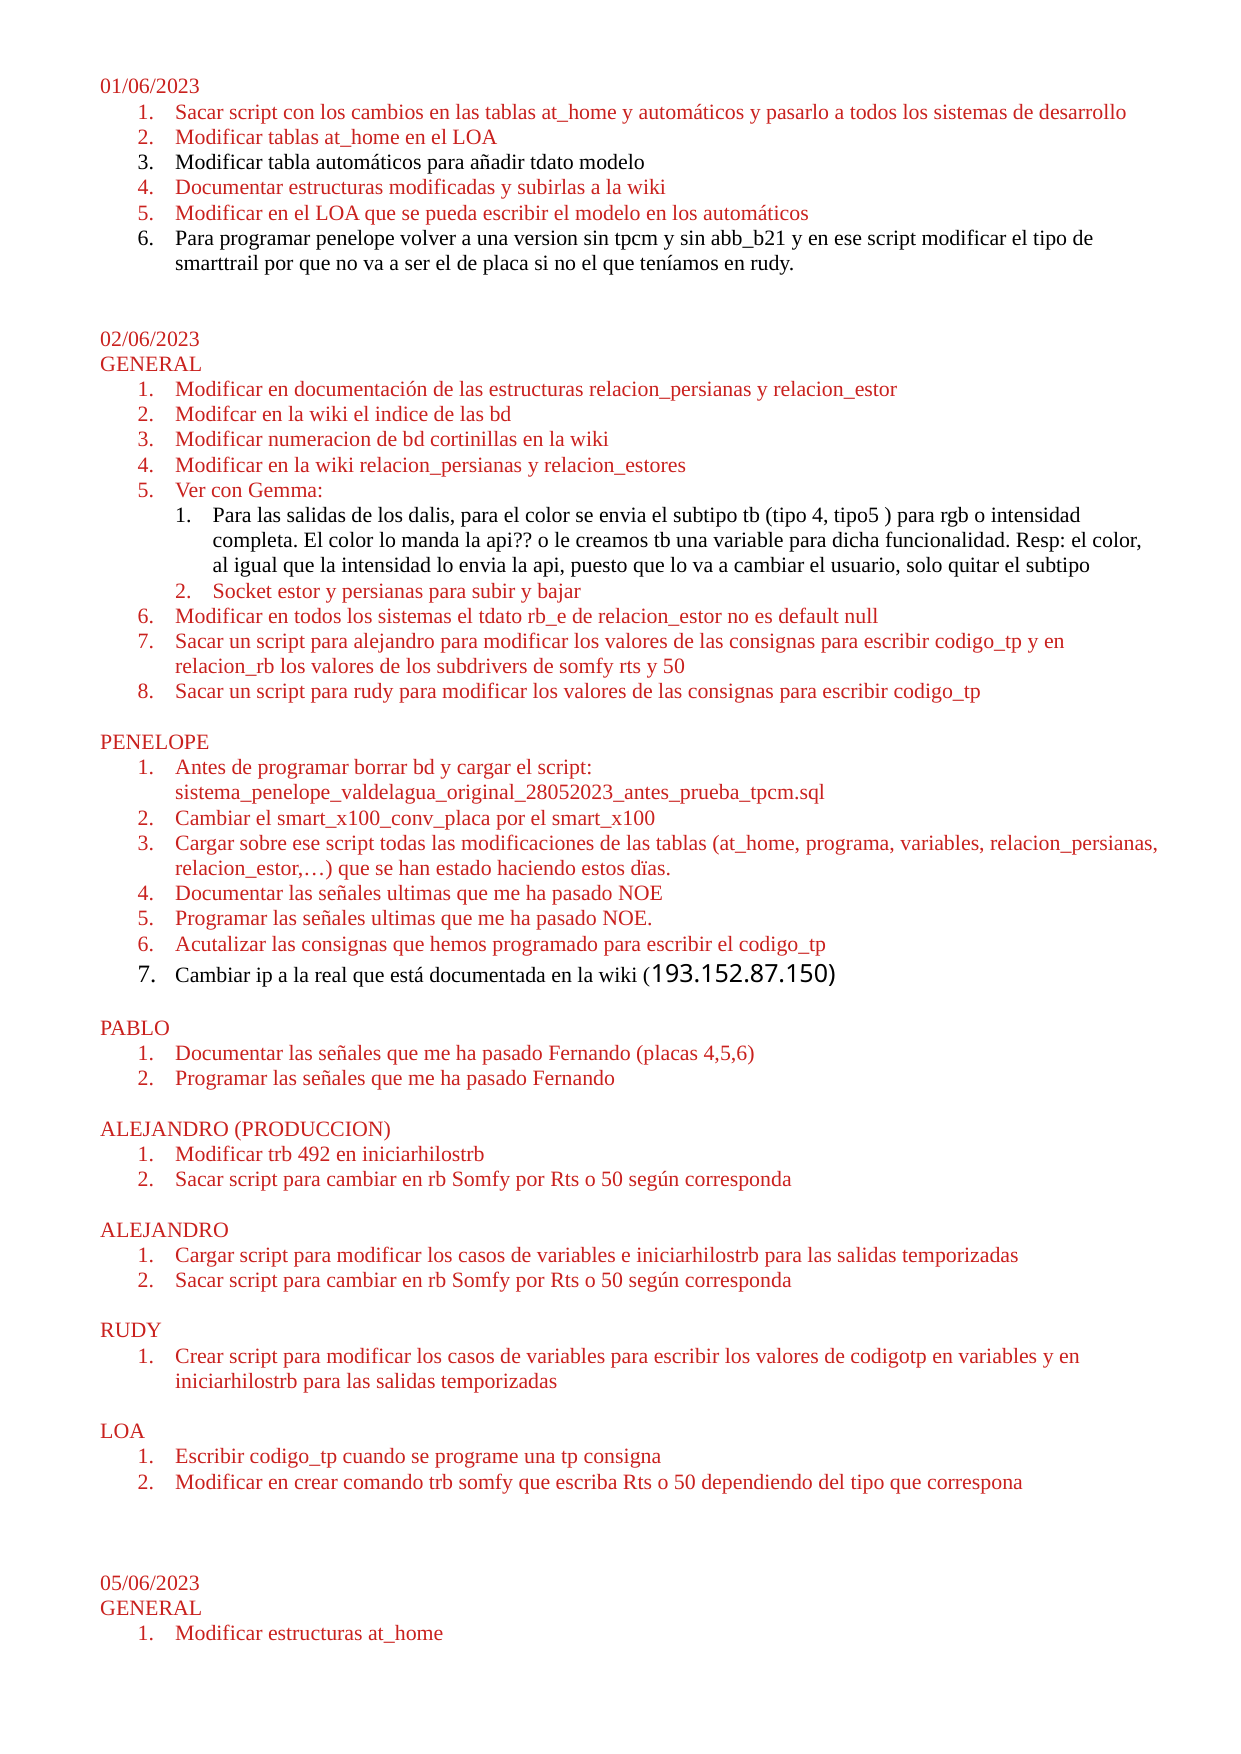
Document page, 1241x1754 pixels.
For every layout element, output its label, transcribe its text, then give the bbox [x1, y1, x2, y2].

list Modificar en crear comando trb somfy que escriba Rts o 50 dependiendo del tipo que correspona [137, 1469, 1162, 1494]
list Cambiar el smart_x100_conv_placa por el smart_x100 [137, 804, 1162, 830]
list Sacar script con los cambios en las tablas at_home y automáticos y pasarlo a todos los sistemas de desarrollo [137, 99, 1162, 124]
list Modificar en la wiki relacion_persianas y relacion_estores [137, 452, 1162, 477]
text RUDY [100, 1317, 1162, 1343]
list Modificar tablas at_home en el LOA [137, 124, 1162, 149]
list Sacar un script para rudy para modificar los valores de las consignas para escribir codigo_tp [137, 678, 1162, 704]
list Modificar estructuras at_home [137, 1620, 1162, 1645]
list Programar las señales ultimas que me ha pasado NOE. [137, 905, 1162, 931]
list Modificar tabla automáticos para añadir tdato modelo [137, 149, 1162, 174]
list Sacar un script para alejandro para modificar los valores de las consignas para escribir codigo_tp y en relacion_rb los valores de los subdrivers de somfy rts y 50 [137, 628, 1162, 678]
list Crear script para modificar los casos de variables para escribir los valores de codigotp en variables y en iniciarhilostrb para las salidas temporizadas [137, 1343, 1162, 1393]
list Escribir codigo_tp cuando se programe una tp consigna [137, 1443, 1162, 1469]
text GENERAL [100, 351, 1162, 376]
text ALEJANDRO [100, 1217, 1162, 1242]
text GENERAL [100, 1595, 1162, 1620]
list Socket estor y persianas para subir y bajar [175, 578, 1162, 603]
list Sacar script para cambiar en rb Somfy por Rts o 50 según corresponda [137, 1166, 1162, 1191]
list Ver con Gemma: [137, 477, 1162, 502]
list Cargar sobre ese script todas las modificaciones de las tablas (at_home, programa, variables, relacion_persianas, relacion_estor,…) que se han estado haciendo estos dïas. [137, 830, 1162, 880]
text 01/06/2023 [100, 73, 1162, 99]
list Documentar estructuras modificadas y subirlas a la wiki [137, 174, 1162, 199]
list Documentar las señales que me ha pasado Fernando (placas 4,5,6) [137, 1040, 1162, 1065]
list Modifcar en la wiki el indice de las bd [137, 401, 1162, 426]
text ALEJANDRO (PRODUCCION) [100, 1116, 1162, 1141]
text 02/06/2023 [100, 326, 1162, 351]
list Programar las señales que me ha pasado Fernando [137, 1065, 1162, 1091]
text PENELOPE [100, 729, 1162, 754]
list Sacar script para cambiar en rb Somfy por Rts o 50 según corresponda [137, 1267, 1162, 1292]
text LOA [100, 1418, 1162, 1443]
list Antes de programar borrar bd y cargar el script: sistema_penelope_valdelagua_original_28052023_antes_prueba_tpcm.sql [137, 754, 1162, 804]
list Cambiar ip a la real que está documentada en la wiki (193.152.87.150) [137, 956, 1162, 990]
list Modificar trb 492 en iniciarhilostrb [137, 1141, 1162, 1166]
list Modificar en todos los sistemas el tdato rb_e de relacion_estor no es default null [137, 603, 1162, 628]
list Modificar en documentación de las estructuras relacion_persianas y relacion_estor [137, 376, 1162, 401]
list Modificar numeracion de bd cortinillas en la wiki [137, 426, 1162, 452]
text 05/06/2023 [100, 1569, 1162, 1595]
list Cargar script para modificar los casos de variables e iniciarhilostrb para las salidas temporizadas [137, 1242, 1162, 1267]
list Para programar penelope volver a una version sin tpcm y sin abb_b21 y en ese script modificar el tipo de smarttrail por que no va a ser el de placa si no el que teníamos en rudy. [137, 225, 1162, 275]
list Acutalizar las consignas que hemos programado para escribir el codigo_tp [137, 931, 1162, 956]
text PABLO [100, 1015, 1162, 1040]
list Modificar en el LOA que se pueda escribir el modelo en los automáticos [137, 199, 1162, 225]
list Documentar las señales ultimas que me ha pasado NOE [137, 880, 1162, 905]
list Para las salidas de los dalis, para el color se envia el subtipo tb (tipo 4, tipo5 ) para rgb o intensidad completa. El color lo manda la api?? o le creamos tb una variable para dicha funcionalidad. Resp: el color, al igual que la intensidad lo envia la api, puesto que lo va a cambiar el usuario, solo quitar el subtipo [175, 502, 1162, 578]
